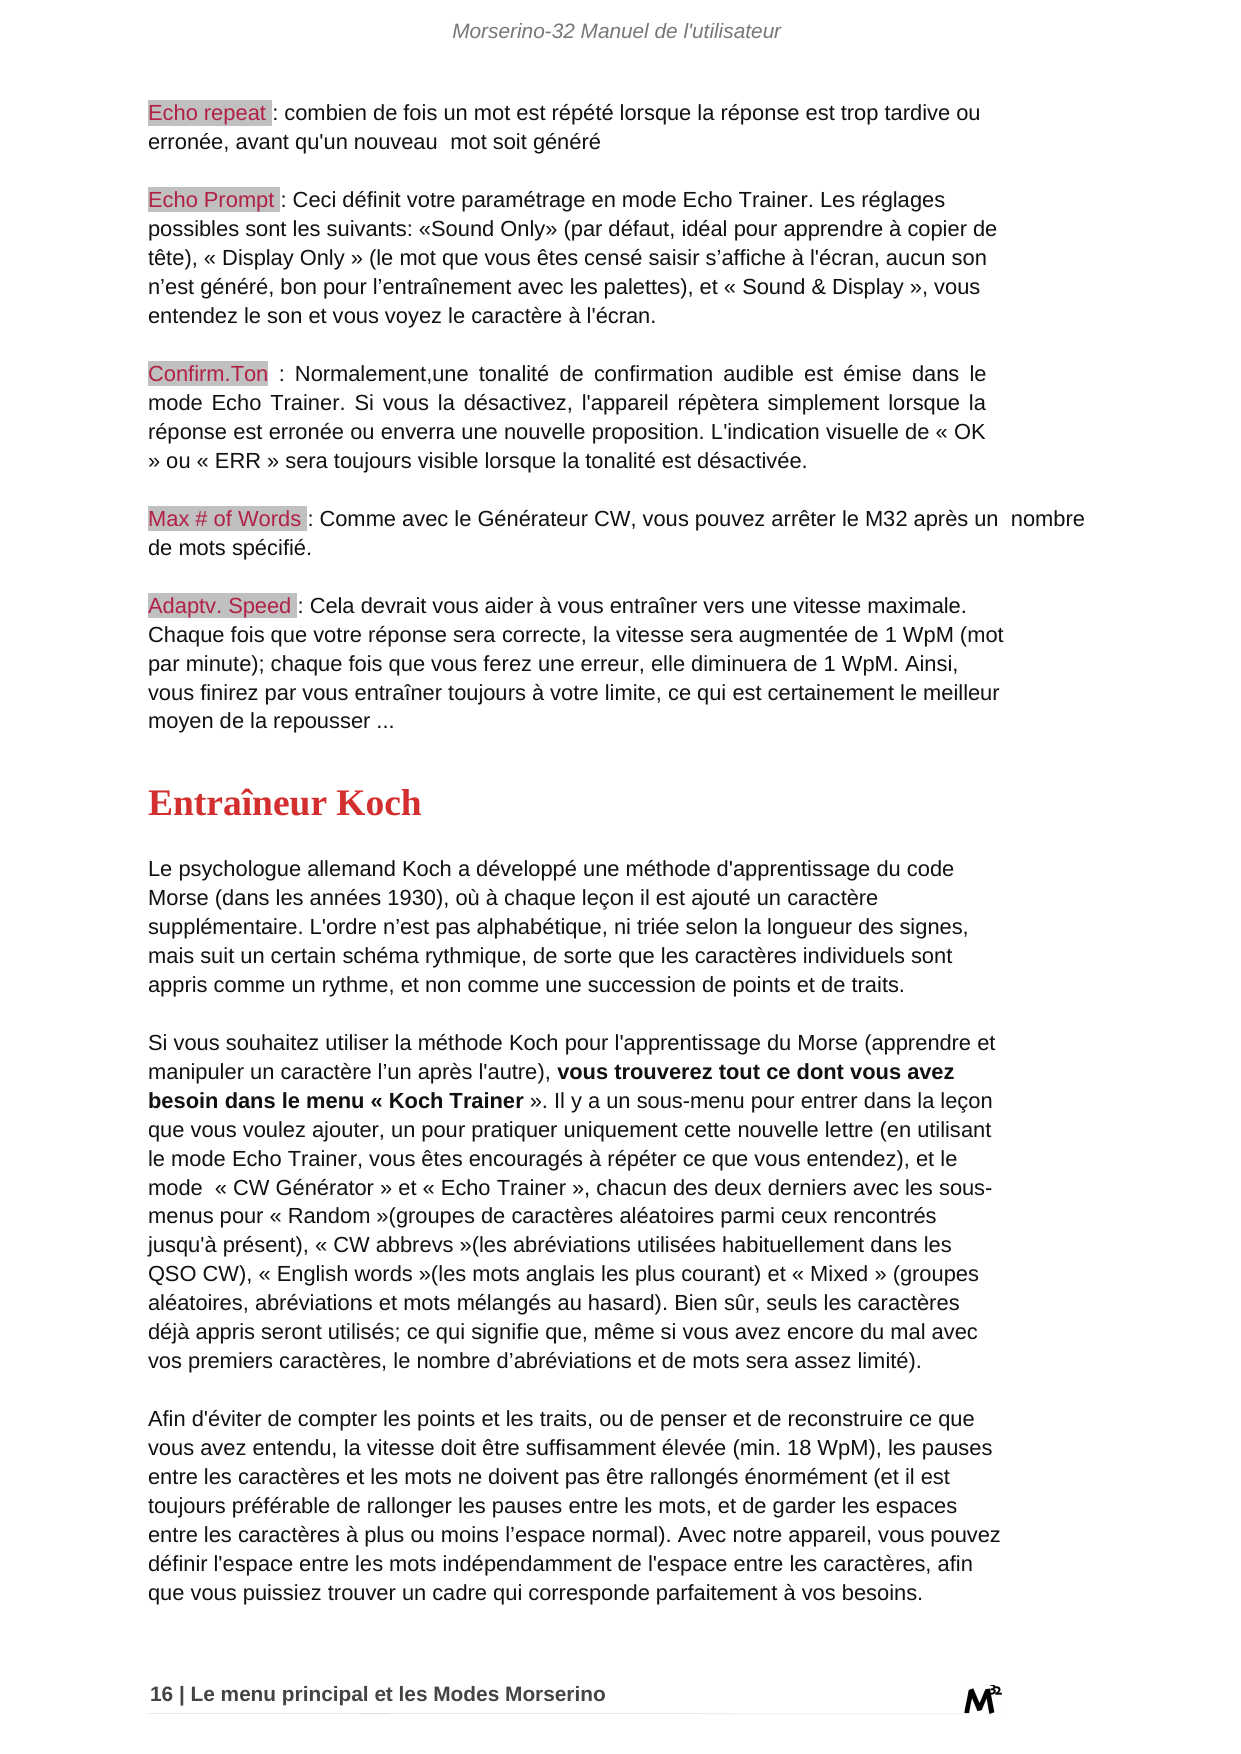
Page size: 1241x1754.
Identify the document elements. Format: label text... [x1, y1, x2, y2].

text 16 | Le menu principal et les Modes Morserino [150, 1682, 1090, 1707]
text Echo repeat : combien de fois un mot est répété lorsque la réponse est trop tardive ou erronée, avant qu'un nouveau mot soit généré [148, 100, 987, 154]
text Si vous souhaitez utiliser la méthode Koch pour l'apprentissage du Morse (apprendre et manipuler un caractère l’un après l'autre), vous trouverez tout ce dont vous avez besoin dans le menu « Koch Trainer ». Il y a un sous-menu pour entrer dans la leçon que vous voulez ajouter, un pour pratiquer uniquement cette nouvelle lettre (en utilisant le mode Echo Trainer, vous êtes encouragés à répéter ce que vous entendez), et le mode « CW Générator » et « Echo Trainer », chacun des deux derniers avec les sous-menus pour « Random »(groupes de caractères aléatoires parmi ceux rencontrés jusqu'à présent), « CW abbrevs »(les abréviations utilisées habituellement dans les QSO CW), « English words »(les mots anglais les plus courant) et « Mixed » (groupes aléatoires, abréviations et mots mélangés au hasard). Bien sûr, seuls les caractères déjà appris seront utilisés; ce qui signifie que, même si vous avez encore du mal avec vos premiers caractères, le nombre d’abréviations et de mots sera assez limité). [148, 1029, 1006, 1373]
text Afin d'éviter de compter les points et les traits, ou de penser et de reconstruire ce que vous avez entendu, la vitesse doit être suffisamment élevée (min. 18 WpM), les pauses entre les caractères et les mots ne doivent pas être rallongés énormément (et il est toujours préférable de rallonger les pauses entre les mots, et de garder les espaces entre les caractères à plus ou moins l’espace normal). Avec notre appareil, vous pouvez définir l'espace entre les mots indépendamment de l'espace entre les caractères, afin que vous puissiez trouver un cadre qui corresponde parfaitement à vos besoins. [148, 1406, 1004, 1605]
text Le psychologue allemand Koch a développé une méthode d'apprentissage du code Morse (dans les années 1930), où à chaque leçon il est ajouté un caractère supplémentaire. L'ordre n’est pas alphabétique, ni triée selon la longueur des signes, mais suit un certain schéma rythmique, de sorte que les caractères individuels sont appris comme un rythme, et non comme une succession de points et de traits. [148, 856, 996, 997]
text Entraîneur Koch [148, 787, 1090, 823]
text Echo Prompt : Ceci définit votre paramétrage en mode Echo Trainer. Les réglages possibles sont les suivants: «Sound Only» (par défaut, idéal pour apprendre à copier de tête), « Display Only » (le mot que vous êtes censé saisir s’affiche à l'écran, aucun son n’est généré, bon pour l’entraînement avec les palettes), et « Sound & Display », vous entendez le son et vous voyez le caractère à l'écran. [148, 187, 1006, 328]
text Adaptv. Speed : Cela devrait vous aider à vous entraîner vers une vitesse maximale. Chaque fois que votre réponse sera correcte, la vitesse sera augmentée de 1 WpM (mot par minute); chaque fois que vous ferez une erreur, elle diminuera de 1 WpM. Ainsi, vous finirez par vous entraîner toujours à votre limite, ce qui est certainement le meilleur moyen de la repousser ... [148, 593, 1008, 734]
text Morserino-32 Manuel de l'utilisateur [452, 19, 1090, 43]
text Max # of Words : Comme avec le Générateur CW, vous pouvez arrêter le M32 après un nombre de mots spécifié. [148, 506, 1090, 560]
text Confirm.Ton : Normalement,une tonalité de confirmation audible est émise dans le mode Echo Trainer. Si vous la désactivez, l'appareil répètera simplement lorsque la réponse est erronée ou enverra une nouvelle proposition. L'indication visuelle de « OK » ou « ERR » sera toujours visible lorsque la tonalité est désactivée. [148, 361, 987, 473]
